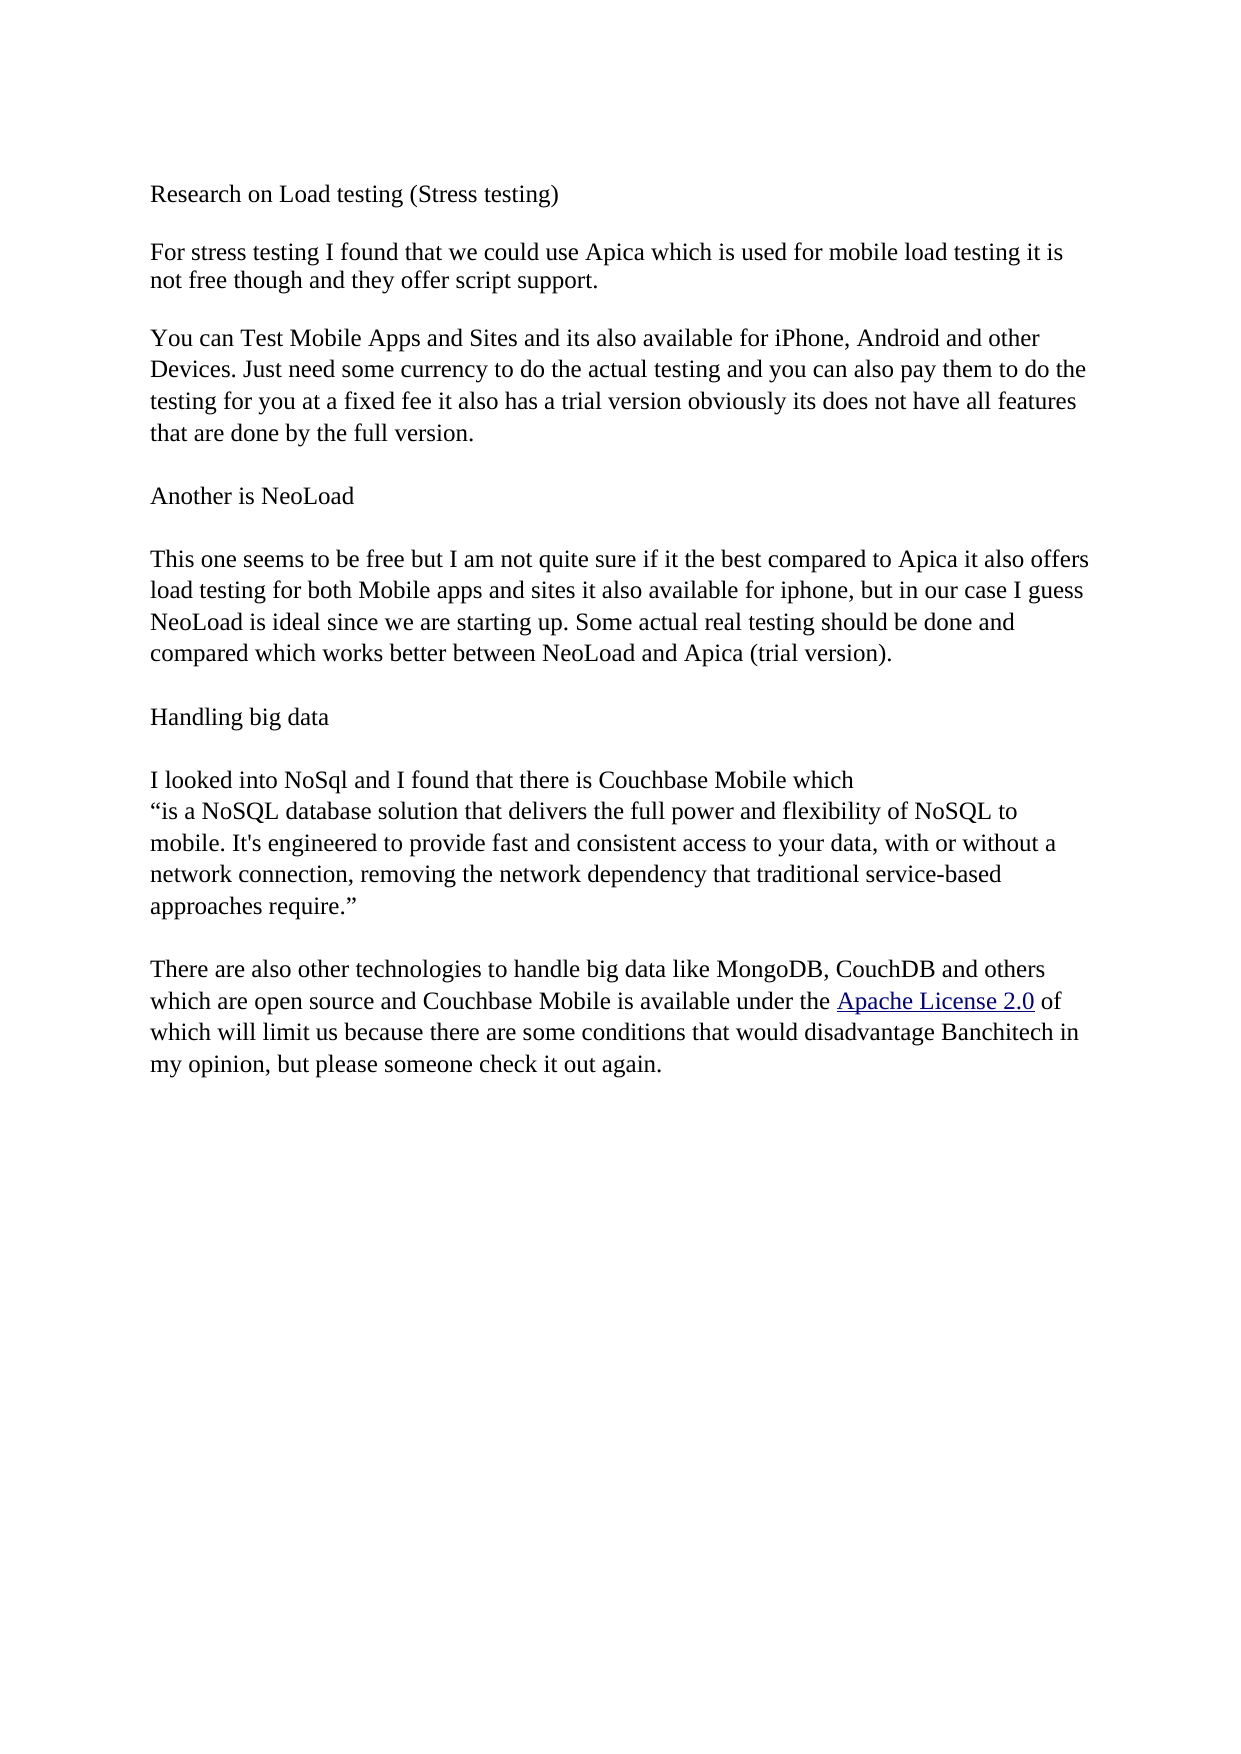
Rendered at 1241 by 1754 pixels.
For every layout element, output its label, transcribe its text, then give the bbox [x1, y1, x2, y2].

text For stress testing I found that we could use Apica which is used for mobile load testing it is not free though and they offer script support. [150, 237, 1090, 323]
text You can Test Mobile Apps and Sites and its also available for iPhone, Android and other Devices. Just need some currency to do the actual testing and you can also pay them to do the testing for you at a fixed fee it also has a trial version obviously its does not have all features that are done by the full version. [150, 323, 1090, 446]
text Research on Load testing (Stress testing) [150, 179, 1090, 237]
text There are also other technologies to handle big data like MongoDB, CouchDB and others which are open source and Couchbase Mobile is available under the Apache License 2.0 of which will limit us because there are some conditions that would disadvantage Banchitech in my opinion, but please someone check it out again. [150, 954, 1090, 1078]
text I looked into NoSql and I found that there is Couchbase Mobile which [150, 765, 1090, 793]
text “is a NoSQL database solution that delivers the full power and flexibility of NoSQL to mobile. It's engineered to provide fast and consistent access to your data, with or without a network connection, removing the network dependency that traditional service-based approaches require.” [150, 796, 1090, 920]
text Another is NeoLoad [150, 481, 1090, 509]
text ﻿ [150, 150, 1090, 179]
text Handling big data [150, 702, 1090, 730]
text This one seems to be free but I am not quite sure if it the best compared to Apica it also offers load testing for both Mobile apps and sites it also available for iphone, but in our case I guess NeoLoad is ideal since we are starting up. Some actual real testing should be done and compared which works better between NeoLoad and Apica (trial version). [150, 544, 1090, 667]
